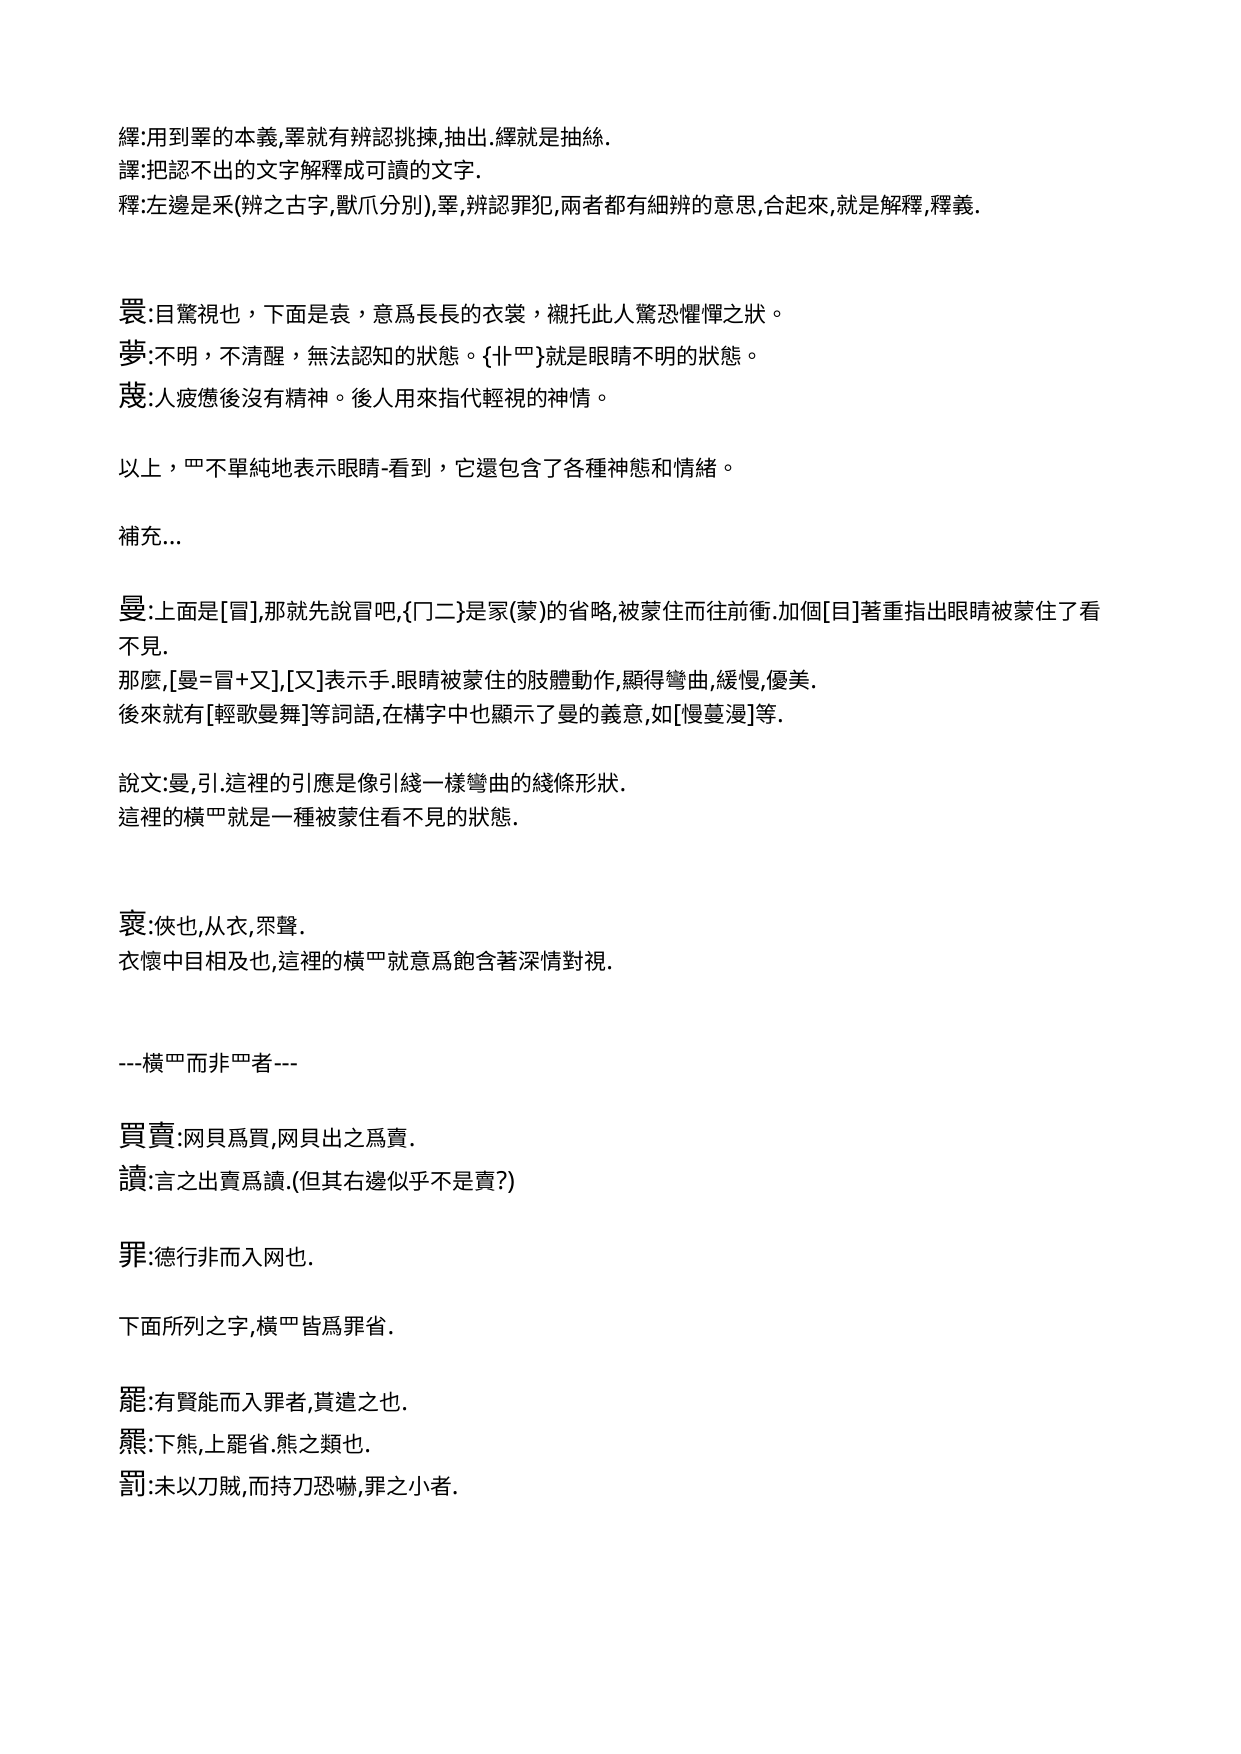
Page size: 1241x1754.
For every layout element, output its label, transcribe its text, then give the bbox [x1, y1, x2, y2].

text 褱:俠也,从衣,眔聲. [118, 900, 1122, 943]
text 罷:有賢能而入罪者,貰遣之也. [118, 1376, 1122, 1418]
text 說文:曼,引.這裡的引應是像引綫一樣彎曲的綫條形狀. [118, 764, 1122, 798]
text 羆:下熊,上罷省.熊之類也. [118, 1418, 1122, 1461]
text 夢:不明，不清醒，無法認知的狀態。{卝罒}就是眼睛不明的狀態。 [118, 331, 1122, 373]
text 釋:左邊是釆(辨之古字,獸爪分別),睪,辨認罪犯,兩者都有細辨的意思,合起來,就是解釋,釋義. [118, 186, 1122, 220]
text ---橫罒而非罒者--- [118, 1045, 1122, 1079]
text 罪:德行非而入网也. [118, 1232, 1122, 1274]
text 睘:目驚視也，下面是袁，意爲長長的衣裳，襯托此人驚恐懼憚之狀。 [118, 288, 1122, 331]
text 讀:言之出賣爲讀.(但其右邊似乎不是賣?) [118, 1155, 1122, 1198]
text 繹:用到睪的本義,睪就有辨認挑揀,抽出.繹就是抽絲. [118, 118, 1122, 152]
text 以上，罒不單純地表示眼睛-看到，它還包含了各種神態和情緒。 [118, 449, 1122, 483]
text 下面所列之字,橫罒皆爲罪省. [118, 1308, 1122, 1342]
text 補充... [118, 517, 1122, 552]
text 曼:上面是[冒],那就先說冒吧,{冂二}是冡(蒙)的省略,被蒙住而往前衝.加個[目]著重指出眼睛被蒙住了看不見. [118, 586, 1122, 662]
text 罰:未以刀賊,而持刀恐嚇,罪之小者. [118, 1461, 1122, 1503]
text 那麼,[曼=冒+又],[又]表示手.眼睛被蒙住的肢體動作,顯得彎曲,緩慢,優美. [118, 662, 1122, 696]
text 買賣:网貝爲買,网貝出之爲賣. [118, 1113, 1122, 1155]
text 譯:把認不出的文字解釋成可讀的文字. [118, 152, 1122, 186]
text 這裡的橫罒就是一種被蒙住看不見的狀態. [118, 798, 1122, 832]
text 蔑:人疲憊後沒有精神。後人用來指代輕視的神情。 [118, 373, 1122, 415]
text 後來就有[輕歌曼舞]等詞語,在構字中也顯示了曼的義意,如[慢蔓漫]等. [118, 696, 1122, 730]
text 衣懷中目相及也,這裡的橫罒就意爲飽含著深情對視. [118, 943, 1122, 977]
